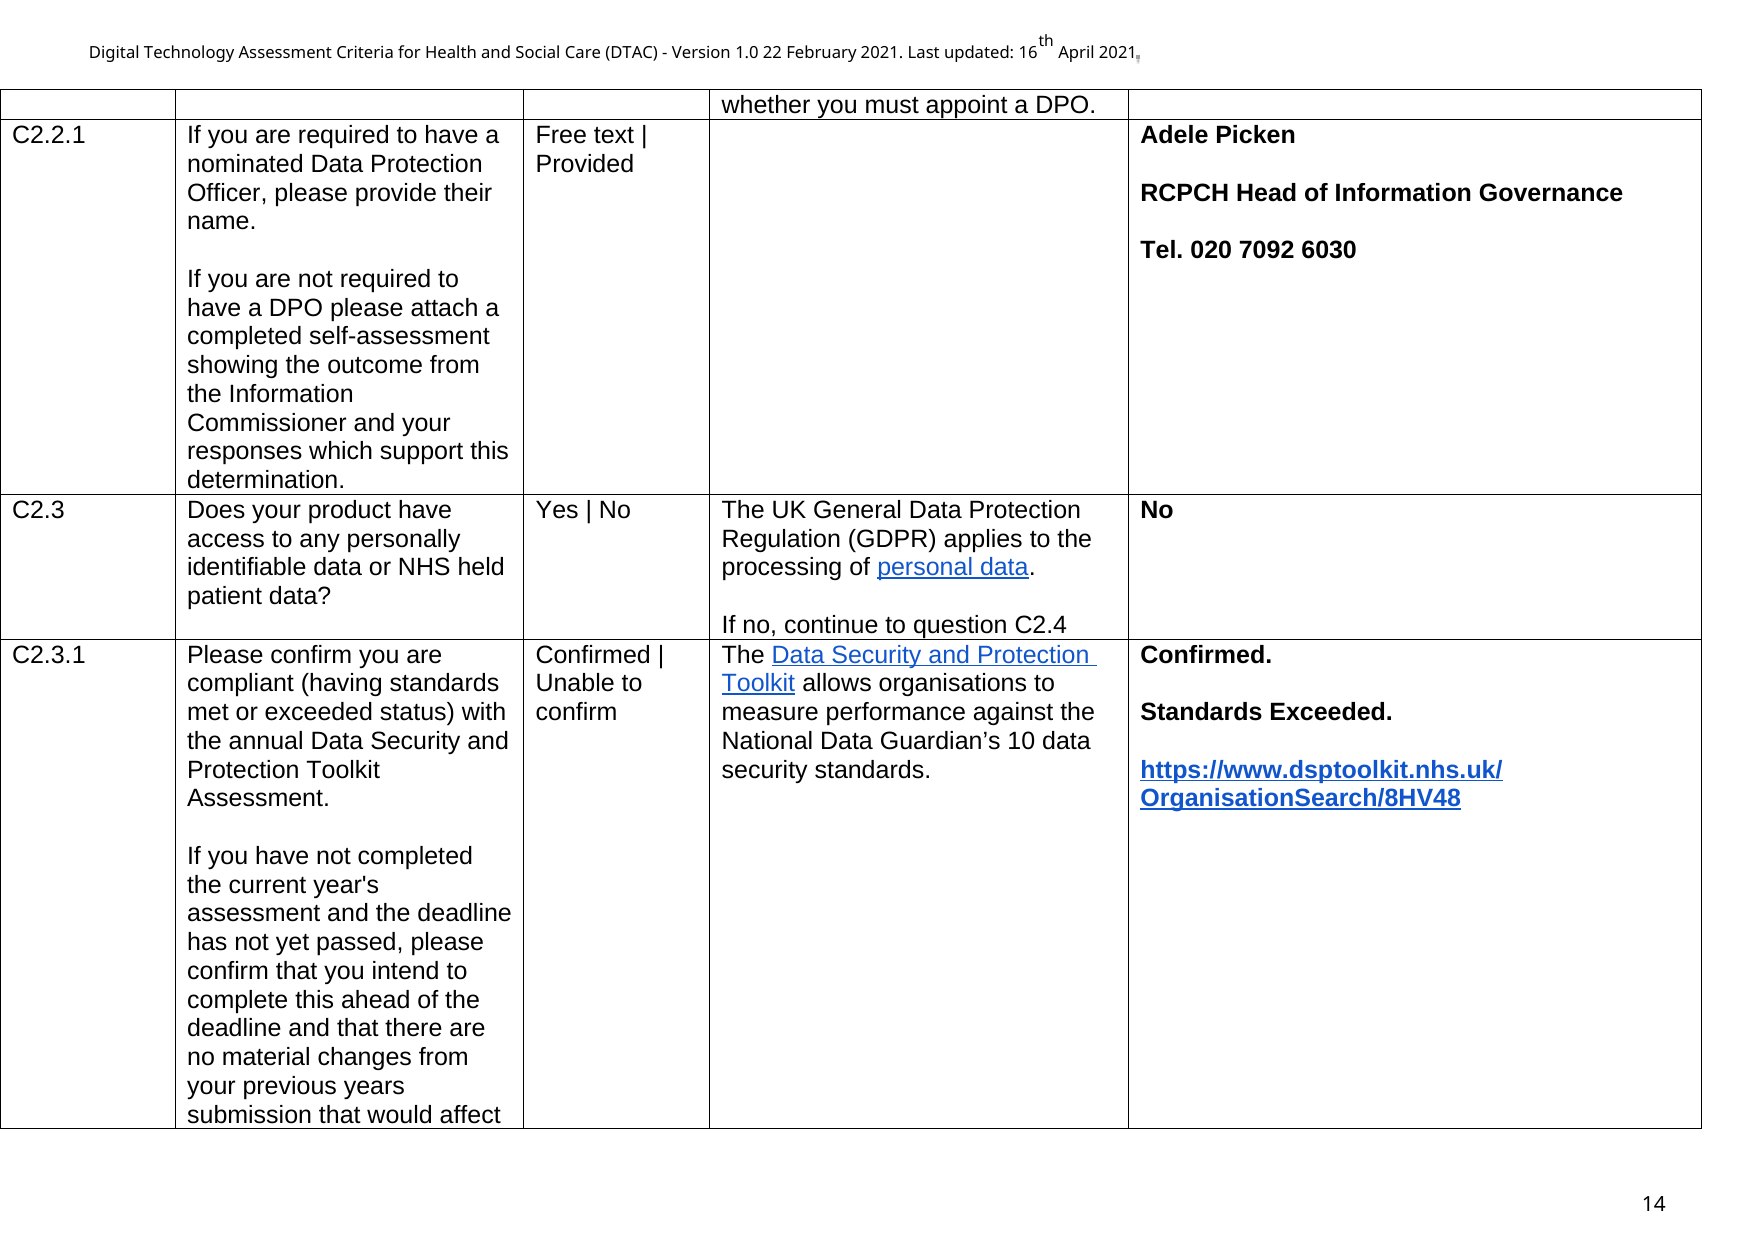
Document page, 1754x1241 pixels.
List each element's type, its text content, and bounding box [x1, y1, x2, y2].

table_cell The Data Security and Protection Toolkit allows organisations to measure performance against the National Data Guardian’s 10 data security standards. [710, 640, 1128, 1128]
table_cell whether you must appoint a DPO. [710, 90, 1128, 119]
table_cell [176, 90, 523, 119]
table_cell [710, 120, 1128, 494]
table_cell Confirmed | Unable to confirm [524, 640, 709, 1128]
table_cell [524, 90, 709, 119]
table_cell [1129, 90, 1701, 119]
table_cell [1, 90, 175, 119]
table_cell Please confirm you are compliant (having standards met or exceeded status) with the annual Data Security and Protection Toolkit Assessment. If you have not completed the current year's assessment and the deadline has not yet passed, please confirm that you intend to complete this ahead of the deadline and that there are no material changes from your previous years submission that would affect [176, 640, 523, 1128]
table_cell Does your product have access to any personally identifiable data or NHS held patient data? [176, 495, 523, 638]
table_cell C2.3.1 [1, 640, 175, 1128]
table_cell C2.3 [1, 495, 175, 638]
table_cell The UK General Data Protection Regulation (GDPR) applies to the processing of personal data. If no, continue to question C2.4 [710, 495, 1128, 638]
table_cell Yes | No [524, 495, 709, 638]
table_cell Confirmed. Standards Exceeded. https://www.dsptoolkit.nhs.uk/OrganisationSearch/8HV48 [1129, 640, 1701, 1128]
table_cell If you are required to have a nominated Data Protection Officer, please provide their name. If you are not required to have a DPO please attach a completed self-assessment showing the outcome from the Information Commissioner and your responses which support this determination. [176, 120, 523, 494]
table_cell Free text | Provided [524, 120, 709, 494]
table_cell No [1129, 495, 1701, 638]
table_cell Adele Picken RCPCH Head of Information Governance Tel. 020 7092 6030 [1129, 120, 1701, 494]
table_cell C2.2.1 [1, 120, 175, 494]
